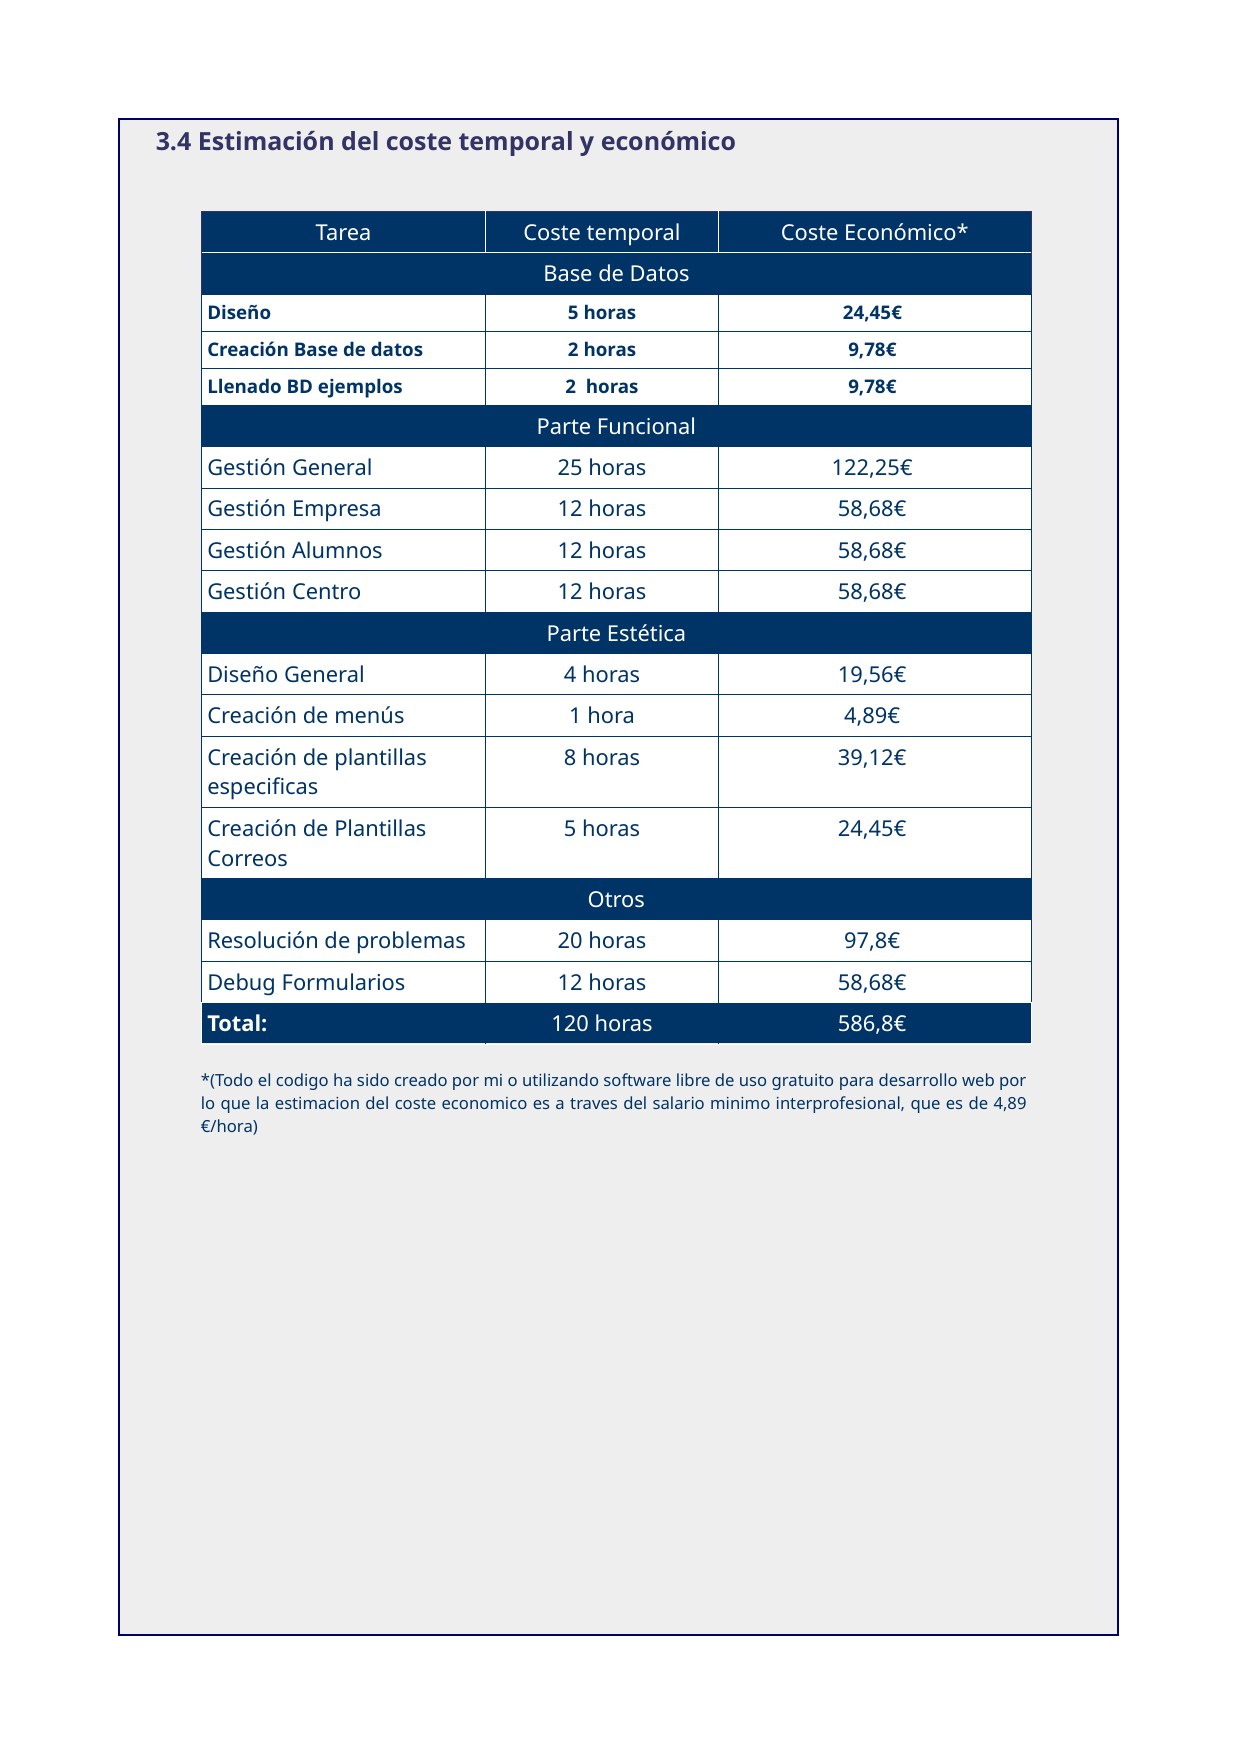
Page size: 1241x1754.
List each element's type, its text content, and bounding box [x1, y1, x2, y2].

table_cell Creación de Plantillas Correos [202, 808, 485, 878]
table_cell Parte Estética [202, 613, 1031, 653]
table_cell Parte Funcional [202, 406, 1031, 446]
table_cell 25 horas [486, 447, 718, 488]
table_cell 2 horas [486, 369, 718, 405]
table_cell Gestión Alumnos [202, 530, 485, 570]
table_cell 12 horas [486, 962, 718, 1002]
table_cell 97,8€ [719, 920, 1031, 961]
table_cell 12 horas [486, 530, 718, 570]
table_cell 19,56€ [719, 654, 1031, 694]
table_cell 122,25€ [719, 447, 1031, 488]
table_cell 20 horas [486, 920, 718, 961]
table_cell Diseño [202, 295, 485, 331]
table_cell 58,68€ [719, 571, 1031, 612]
table_cell Llenado BD ejemplos [202, 369, 485, 405]
table_cell 5 horas [486, 808, 718, 878]
table_cell Base de Datos [202, 253, 1031, 294]
table_cell 58,68€ [719, 530, 1031, 570]
table_cell 9,78€ [719, 369, 1031, 405]
table_cell Creación de menús [202, 695, 485, 736]
table_header Coste temporal [486, 212, 718, 252]
table_cell Resolución de problemas [202, 920, 485, 961]
table_cell 24,45€ [719, 295, 1031, 331]
table_cell Creación de plantillas especificas [202, 737, 485, 807]
subtitle 3.4 Estimación del coste temporal y económico [123, 123, 1114, 157]
table_cell 12 horas [486, 571, 718, 612]
table_cell Debug Formularios [202, 962, 485, 1002]
table_cell 58,68€ [719, 489, 1031, 529]
table_cell 9,78€ [719, 332, 1031, 368]
table_cell Gestión General [202, 447, 485, 488]
table_cell 24,45€ [719, 808, 1031, 878]
table_cell 5 horas [486, 295, 718, 331]
table_cell 1 hora [486, 695, 718, 736]
table_cell Total: [202, 1003, 485, 1043]
table_cell Otros [202, 879, 1031, 919]
table_header Coste Económico* [719, 212, 1031, 252]
table_cell 58,68€ [719, 962, 1031, 1002]
table_cell 4,89€ [719, 695, 1031, 736]
table_cell Diseño General [202, 654, 485, 694]
table_header Tarea [202, 212, 485, 252]
list *(Todo el codigo ha sido creado por mi o utilizando software libre de uso gratuito para desarrollo web por lo que la estimacion del coste economico es a traves del salario minimo interprofesional, que es de 4,89 €/hora) [156, 1069, 1028, 1137]
table_cell 8 horas [486, 737, 718, 807]
table_cell Gestión Empresa [202, 489, 485, 529]
table_cell Gestión Centro [202, 571, 485, 612]
table_cell 586,8€ [719, 1003, 1031, 1043]
table_cell 2 horas [486, 332, 718, 368]
table_cell Creación Base de datos [202, 332, 485, 368]
table_cell 120 horas [486, 1003, 718, 1043]
table_cell 39,12€ [719, 737, 1031, 807]
table_cell 4 horas [486, 654, 718, 694]
table_cell 12 horas [486, 489, 718, 529]
